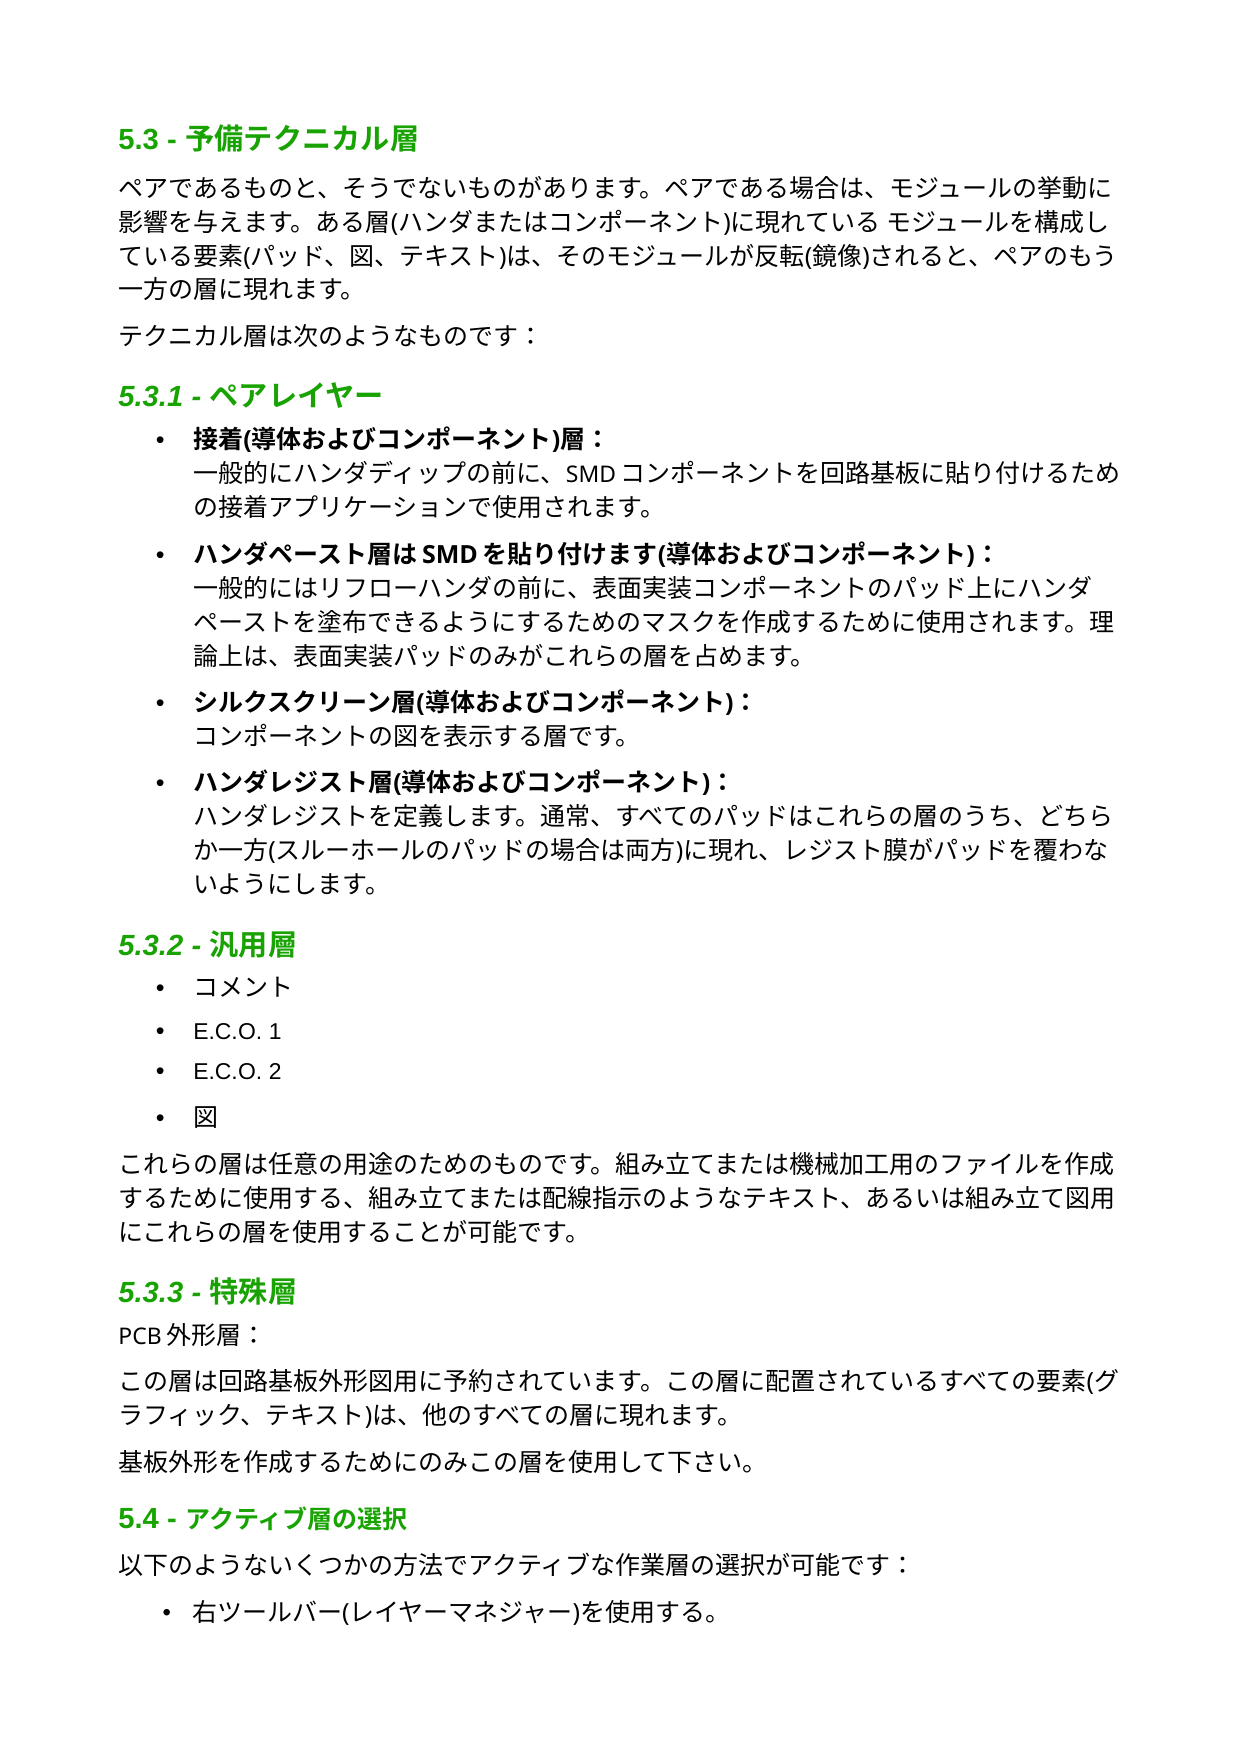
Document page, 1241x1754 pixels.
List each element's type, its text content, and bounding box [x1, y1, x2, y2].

text PCB外形層： [118, 1317, 1122, 1351]
subtitle 汎用層 [118, 924, 1122, 964]
list シルクスクリーン層(導体およびコンポーネント)： コンポーネントの図を表示する層です。 [156, 684, 1122, 752]
text テクニカル層は次のようなものです： [118, 319, 1122, 353]
text ペアであるものと、そうでないものがあります。ペアである場合は、モジュールの挙動に影響を与えます。ある層(ハンダまたはコンポーネント)に現れている モジュールを構成している要素(パッド、図、テキスト)は、そのモジュールが反転(鏡像)されると、ペアのもう一方の層に現れます。 [118, 170, 1122, 306]
text 基板外形を作成するためにのみこの層を使用して下さい。 [118, 1444, 1122, 1478]
list E.C.O. 1 [156, 1017, 1122, 1044]
list 右ツールバー(レイヤーマネジャー)を使用する。 [162, 1594, 1122, 1628]
text 以下のようないくつかの方法でアクティブな作業層の選択が可能です： [118, 1548, 1122, 1582]
text この層は回路基板外形図用に予約されています。この層に配置されているすべての要素(グラフィック、テキスト)は、他のすべての層に現れます。 [118, 1364, 1122, 1432]
list 図 [156, 1098, 1122, 1134]
list E.C.O. 2 [156, 1057, 1122, 1085]
subtitle 予備テクニカル層 [118, 118, 1122, 158]
list ハンダレジスト層(導体およびコンポーネント)： ハンダレジストを定義します。通常、すべてのパッドはこれらの層のうち、どちらか一方(スルーホールのパッドの場合は両方)に現れ、レジスト膜がパッドを覆わないようにします。 [156, 765, 1122, 901]
text これらの層は任意の用途のためのものです。組み立てまたは機械加工用のファイルを作成するために使用する、組み立てまたは配線指示のようなテキスト、あるいは組み立て図用にこれらの層を使用することが可能です。 [118, 1146, 1122, 1248]
subtitle 特殊層 [118, 1271, 1122, 1311]
subtitle ペアレイヤー [118, 376, 1122, 415]
list ハンダペースト層はSMDを貼り付けます(導体およびコンポーネント)： 一般的にはリフローハンダの前に、表面実装コンポーネントのパッド上にハンダペーストを塗布できるようにするためのマスクを作成するために使用されます。理論上は、表面実装パッドのみがこれらの層を占めます。 [156, 536, 1122, 672]
list コメント [156, 970, 1122, 1004]
list 接着(導体およびコンポーネント)層： 一般的にハンダディップの前に、SMDコンポーネントを回路基板に貼り付けるための接着アプリケーションで使用されます。 [156, 422, 1122, 524]
subtitle アクティブ層の選択 [118, 1501, 1122, 1535]
